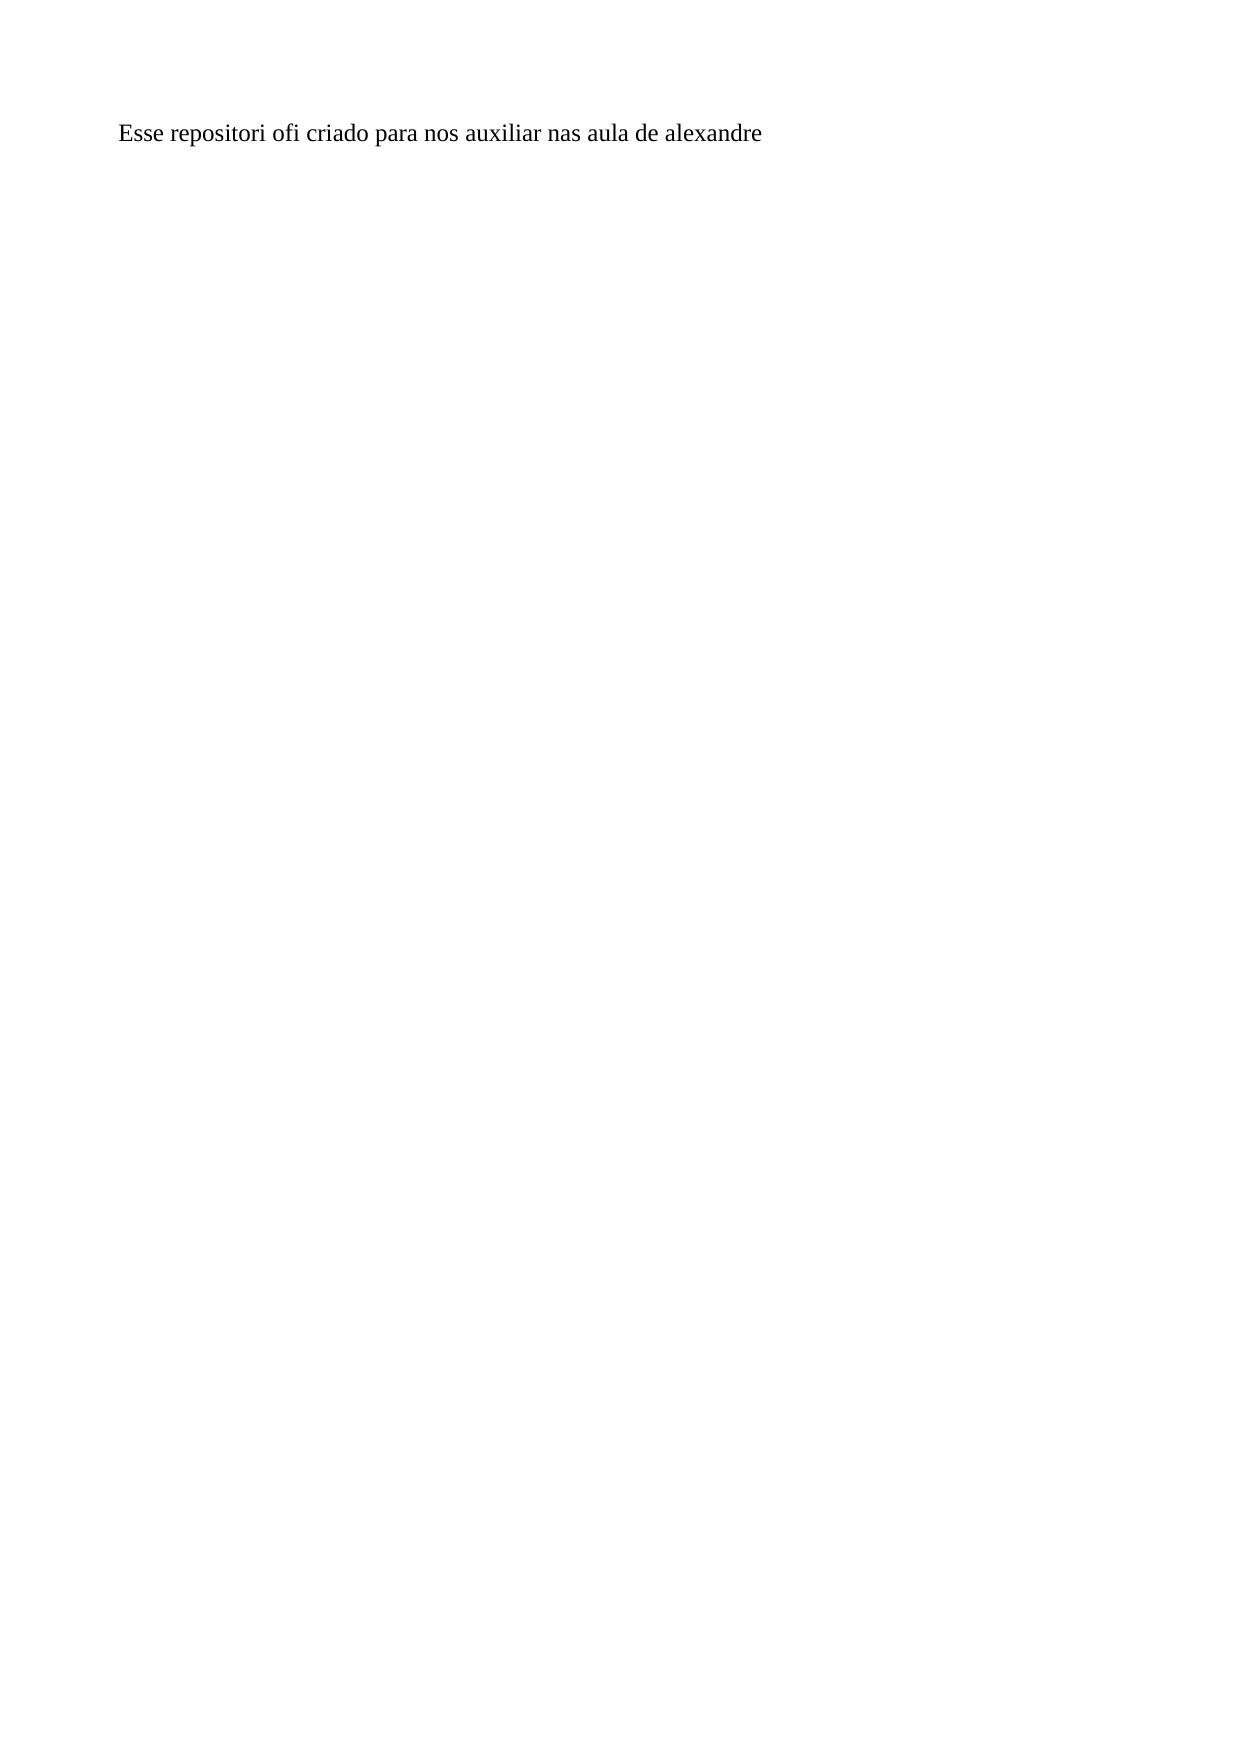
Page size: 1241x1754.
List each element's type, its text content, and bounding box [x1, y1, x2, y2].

text Esse repositori ofi criado para nos auxiliar nas aula de alexandre [118, 118, 1122, 147]
